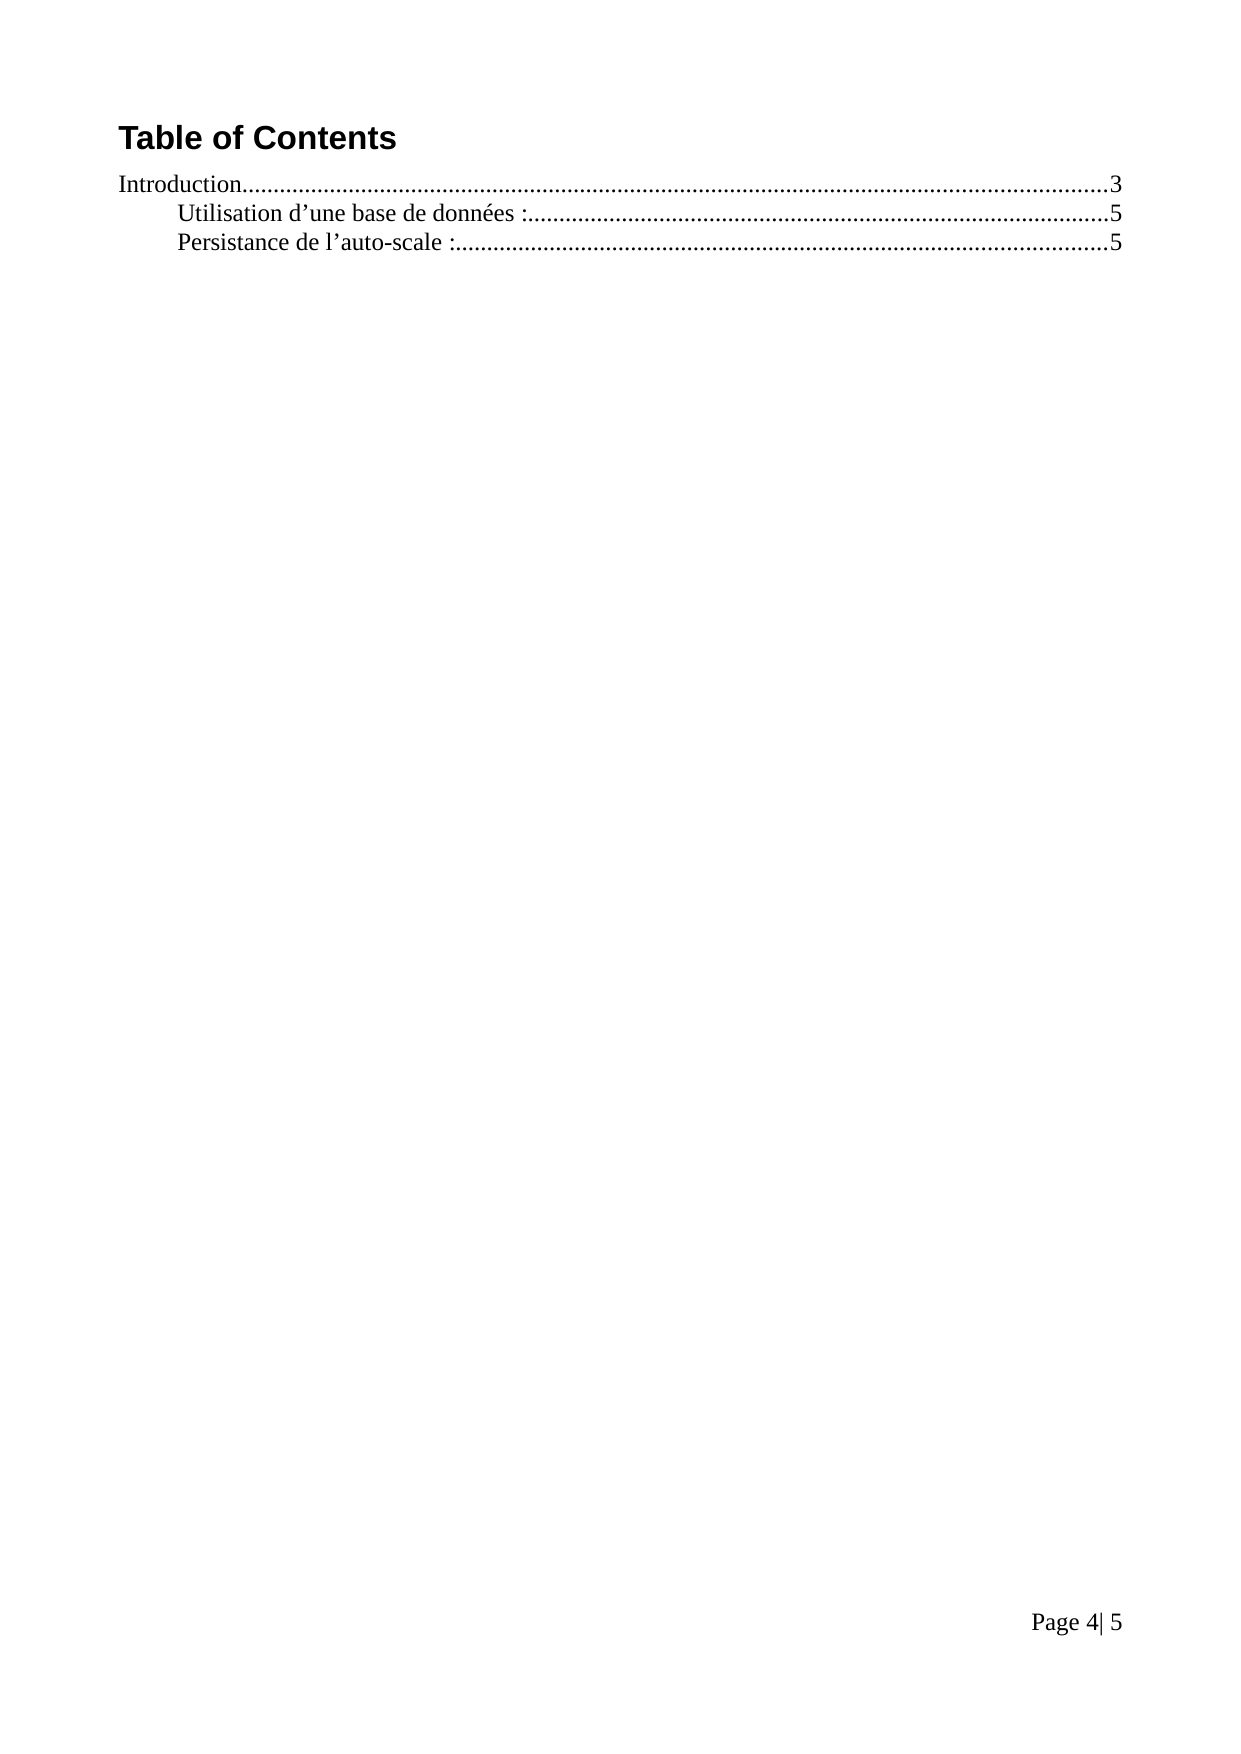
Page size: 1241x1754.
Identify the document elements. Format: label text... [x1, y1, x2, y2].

text Introduction 3 [118, 169, 1122, 198]
subtitle Table of Contents [118, 118, 1122, 157]
text Utilisation d’une base de données : 5 [177, 198, 1122, 227]
text Persistance de l’auto-scale : 5 [177, 227, 1122, 255]
